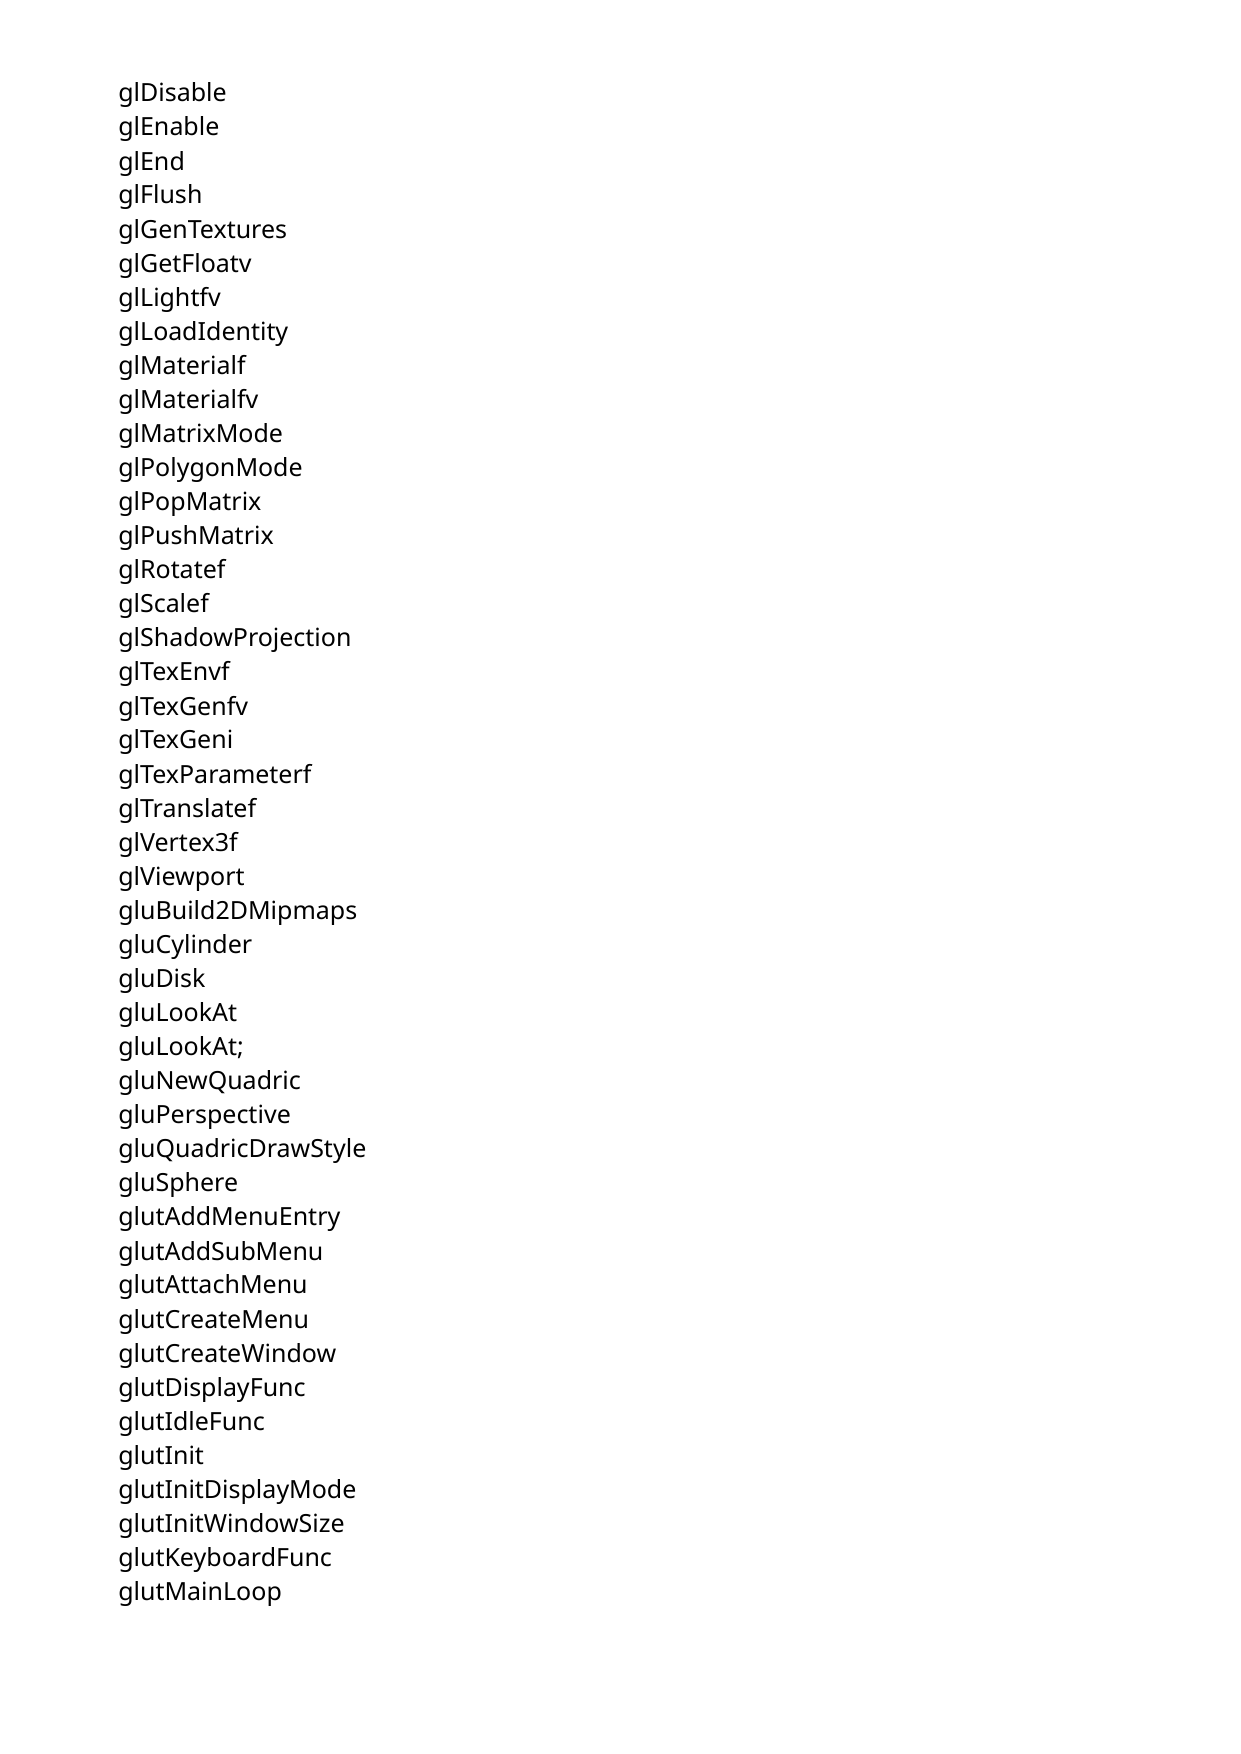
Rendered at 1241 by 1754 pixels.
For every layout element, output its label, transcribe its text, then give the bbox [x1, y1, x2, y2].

text glDisable glEnable glEnd glFlush glGenTextures glGetFloatv glLightfv glLoadIdentity glMaterialf glMaterialfv glMatrixMode glPolygonMode glPopMatrix glPushMatrix glRotatef glScalef glShadowProjection glTexEnvf glTexGenfv glTexGeni glTexParameterf glTranslatef glVertex3f glViewport gluBuild2DMipmaps gluCylinder gluDisk gluLookAt gluLookAt; gluNewQuadric gluPerspective gluQuadricDrawStyle gluSphere glutAddMenuEntry glutAddSubMenu glutAttachMenu glutCreateMenu glutCreateWindow glutDisplayFunc glutIdleFunc glutInit glutInitDisplayMode glutInitWindowSize glutKeyboardFunc glutMainLoop [118, 75, 1122, 1608]
